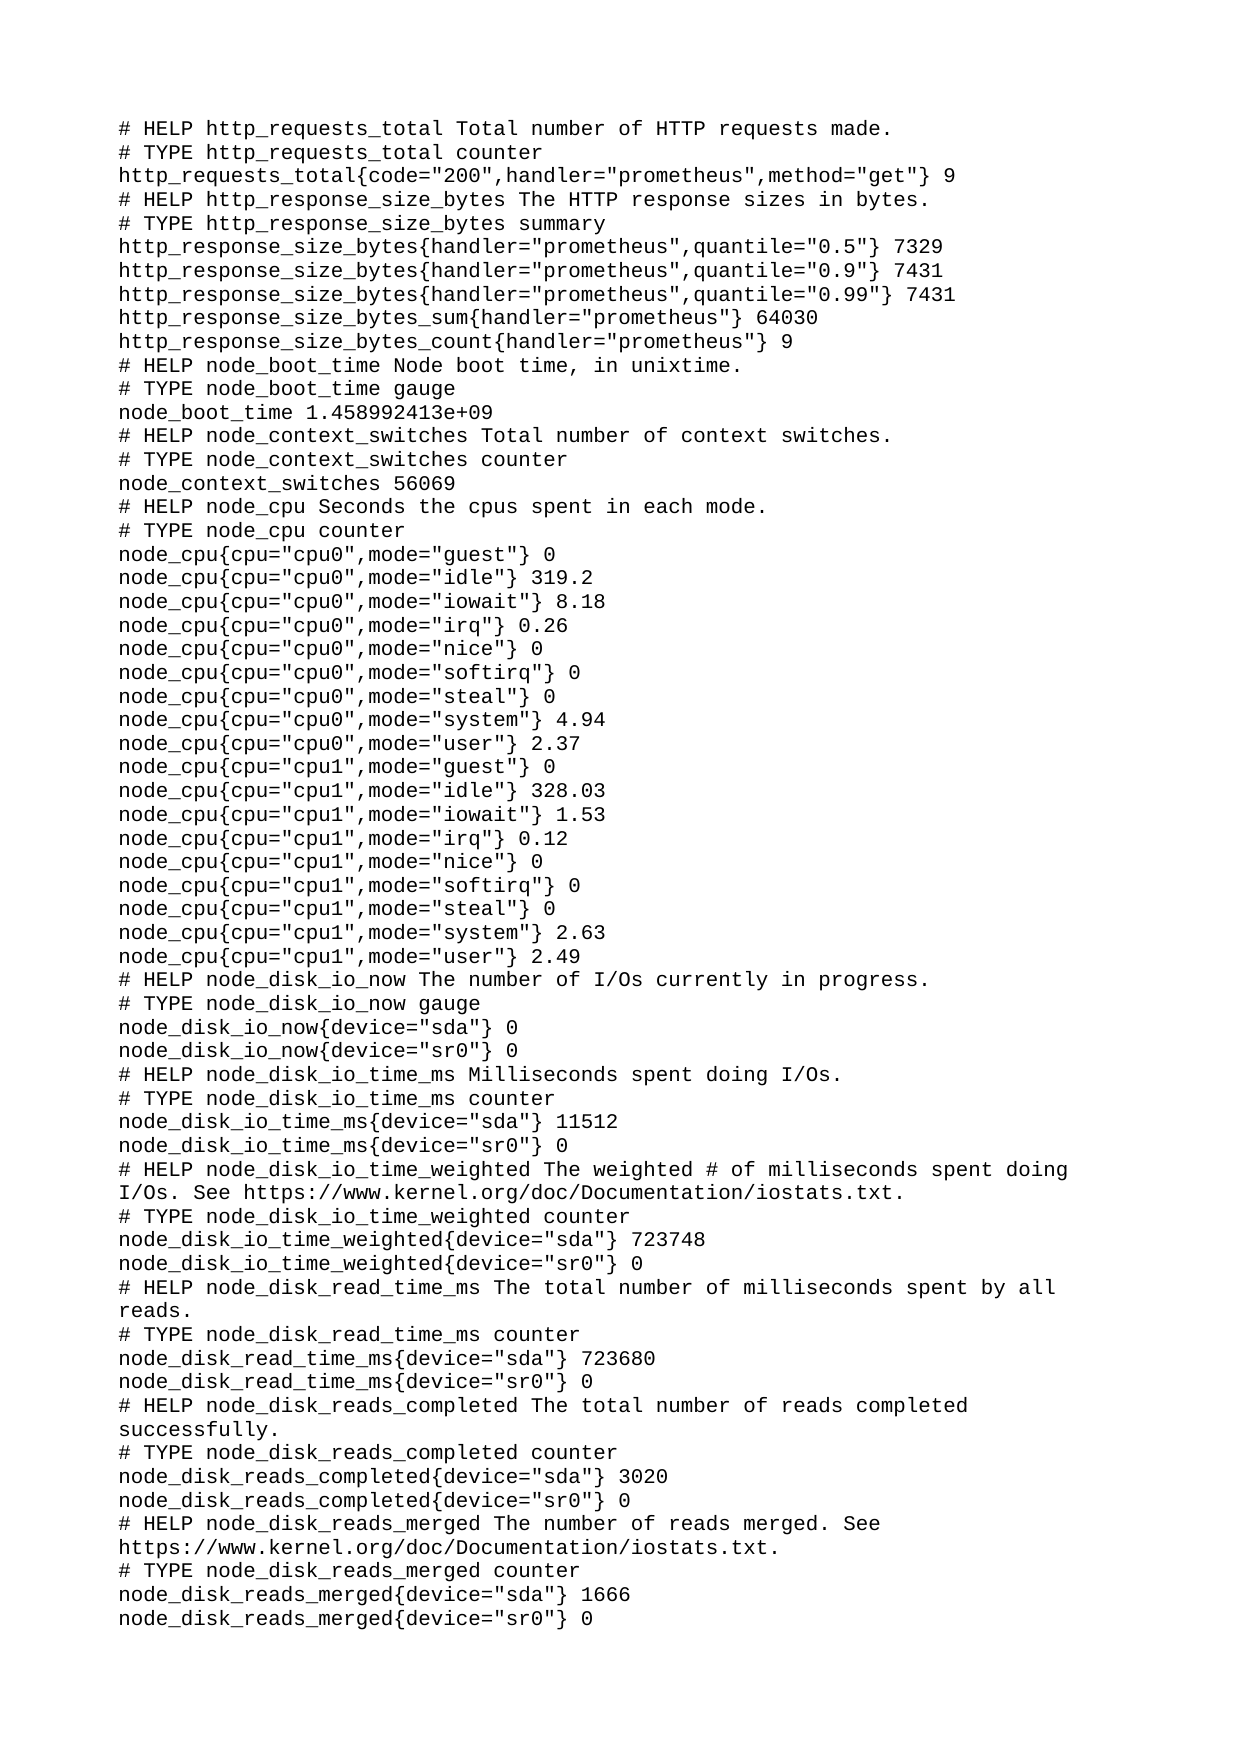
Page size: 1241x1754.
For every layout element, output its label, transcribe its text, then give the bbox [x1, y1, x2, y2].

text # TYPE node_context_switches counter [118, 449, 1122, 473]
text http_response_size_bytes_sum{handler="prometheus"} 64030 [118, 307, 1122, 331]
text node_disk_reads_merged{device="sr0"} 0 [118, 1608, 1122, 1631]
text # HELP node_context_switches Total number of context switches. [118, 426, 1122, 449]
text node_cpu{cpu="cpu1",mode="user"} 2.49 [118, 946, 1122, 969]
text node_cpu{cpu="cpu1",mode="guest"} 0 [118, 757, 1122, 780]
text # HELP http_requests_total Total number of HTTP requests made. [118, 118, 1122, 142]
text node_disk_io_time_ms{device="sda"} 11512 [118, 1111, 1122, 1135]
text # TYPE node_disk_reads_completed counter [118, 1442, 1122, 1466]
text # HELP http_response_size_bytes The HTTP response sizes in bytes. [118, 189, 1122, 213]
text # HELP node_disk_read_time_ms The total number of milliseconds spent by all reads. [118, 1277, 1122, 1324]
text node_cpu{cpu="cpu1",mode="idle"} 328.03 [118, 780, 1122, 804]
text node_cpu{cpu="cpu0",mode="system"} 4.94 [118, 709, 1122, 733]
text # TYPE node_boot_time gauge [118, 378, 1122, 402]
text node_cpu{cpu="cpu1",mode="steal"} 0 [118, 898, 1122, 922]
text node_disk_read_time_ms{device="sr0"} 0 [118, 1371, 1122, 1395]
text # HELP node_disk_reads_merged The number of reads merged. See https://www.kernel.org/doc/Documentation/iostats.txt. [118, 1513, 1122, 1561]
text # TYPE node_disk_io_now gauge [118, 993, 1122, 1017]
text node_boot_time 1.458992413e+09 [118, 402, 1122, 426]
text node_cpu{cpu="cpu1",mode="system"} 2.63 [118, 922, 1122, 946]
text node_disk_io_time_weighted{device="sr0"} 0 [118, 1253, 1122, 1277]
text # TYPE node_disk_reads_merged counter [118, 1561, 1122, 1584]
text # TYPE http_response_size_bytes summary [118, 213, 1122, 236]
text node_cpu{cpu="cpu0",mode="steal"} 0 [118, 686, 1122, 709]
text # HELP node_disk_io_time_weighted The weighted # of milliseconds spent doing I/Os. See https://www.kernel.org/doc/Documentation/iostats.txt. [118, 1158, 1122, 1206]
text # TYPE node_cpu counter [118, 520, 1122, 544]
text node_cpu{cpu="cpu1",mode="irq"} 0.12 [118, 827, 1122, 851]
text node_cpu{cpu="cpu0",mode="iowait"} 8.18 [118, 591, 1122, 615]
text # TYPE http_requests_total counter [118, 142, 1122, 165]
text node_disk_io_time_ms{device="sr0"} 0 [118, 1135, 1122, 1158]
text node_cpu{cpu="cpu1",mode="softirq"} 0 [118, 875, 1122, 898]
text # HELP node_disk_io_now The number of I/Os currently in progress. [118, 969, 1122, 993]
text http_response_size_bytes_count{handler="prometheus"} 9 [118, 331, 1122, 354]
text # TYPE node_disk_read_time_ms counter [118, 1324, 1122, 1348]
text # TYPE node_disk_io_time_weighted counter [118, 1206, 1122, 1229]
text # HELP node_boot_time Node boot time, in unixtime. [118, 354, 1122, 378]
text node_cpu{cpu="cpu0",mode="nice"} 0 [118, 638, 1122, 662]
text http_requests_total{code="200",handler="prometheus",method="get"} 9 [118, 165, 1122, 189]
text node_cpu{cpu="cpu0",mode="irq"} 0.26 [118, 615, 1122, 638]
text node_cpu{cpu="cpu1",mode="iowait"} 1.53 [118, 804, 1122, 827]
text node_disk_io_time_weighted{device="sda"} 723748 [118, 1229, 1122, 1253]
text http_response_size_bytes{handler="prometheus",quantile="0.9"} 7431 [118, 260, 1122, 284]
text node_disk_io_now{device="sda"} 0 [118, 1017, 1122, 1040]
text node_disk_reads_merged{device="sda"} 1666 [118, 1584, 1122, 1608]
text node_cpu{cpu="cpu0",mode="softirq"} 0 [118, 662, 1122, 686]
text http_response_size_bytes{handler="prometheus",quantile="0.99"} 7431 [118, 284, 1122, 307]
text # TYPE node_disk_io_time_ms counter [118, 1088, 1122, 1111]
text node_context_switches 56069 [118, 473, 1122, 496]
text node_disk_read_time_ms{device="sda"} 723680 [118, 1348, 1122, 1371]
text node_cpu{cpu="cpu0",mode="guest"} 0 [118, 544, 1122, 567]
text node_cpu{cpu="cpu0",mode="user"} 2.37 [118, 733, 1122, 757]
text http_response_size_bytes{handler="prometheus",quantile="0.5"} 7329 [118, 236, 1122, 260]
text # HELP node_disk_io_time_ms Milliseconds spent doing I/Os. [118, 1064, 1122, 1088]
text node_disk_reads_completed{device="sr0"} 0 [118, 1489, 1122, 1513]
text node_cpu{cpu="cpu1",mode="nice"} 0 [118, 851, 1122, 875]
text # HELP node_cpu Seconds the cpus spent in each mode. [118, 496, 1122, 520]
text # HELP node_disk_reads_completed The total number of reads completed successfully. [118, 1395, 1122, 1442]
text node_disk_reads_completed{device="sda"} 3020 [118, 1466, 1122, 1489]
text node_disk_io_now{device="sr0"} 0 [118, 1040, 1122, 1064]
text node_cpu{cpu="cpu0",mode="idle"} 319.2 [118, 567, 1122, 591]
